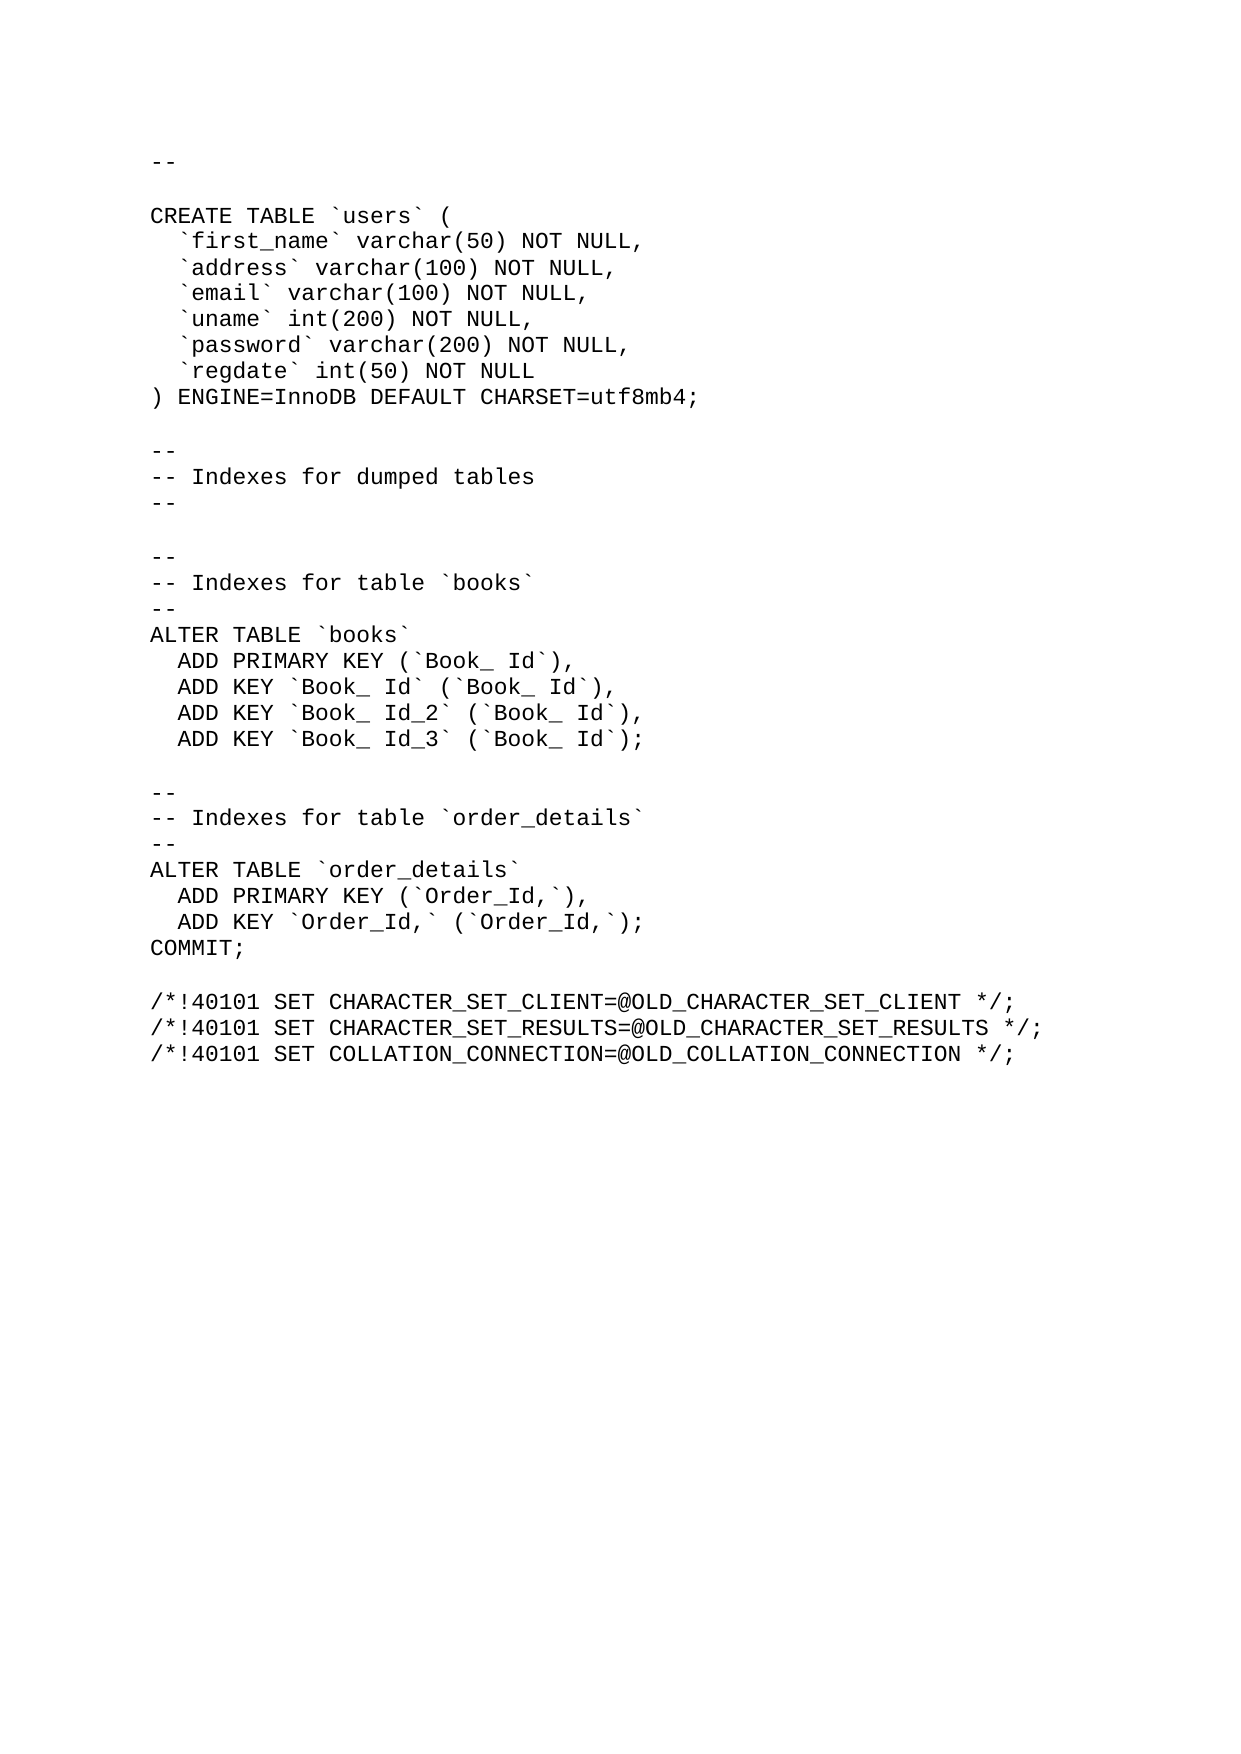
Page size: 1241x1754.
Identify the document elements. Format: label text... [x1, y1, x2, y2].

text -- Indexes for table `order_details` [150, 807, 1090, 833]
text ADD KEY `Order_Id,` (`Order_Id,`); [150, 911, 1090, 936]
text -- [150, 491, 1090, 517]
text -- [150, 545, 1090, 571]
text CREATE TABLE `users` ( [150, 204, 1090, 230]
text -- [150, 597, 1090, 623]
text `first_name` varchar(50) NOT NULL, [150, 230, 1090, 256]
text COMMIT; [150, 936, 1090, 962]
text ALTER TABLE `books` [150, 623, 1090, 649]
text -- [150, 781, 1090, 807]
text -- Indexes for table `books` [150, 571, 1090, 597]
text `uname` int(200) NOT NULL, [150, 308, 1090, 334]
text -- [150, 439, 1090, 465]
text `email` varchar(100) NOT NULL, [150, 282, 1090, 308]
text /*!40101 SET COLLATION_CONNECTION=@OLD_COLLATION_CONNECTION */; [150, 1042, 1090, 1068]
text ALTER TABLE `order_details` [150, 859, 1090, 884]
text ADD PRIMARY KEY (`Book_ Id`), [150, 649, 1090, 675]
text -- [150, 150, 1090, 176]
text /*!40101 SET CHARACTER_SET_RESULTS=@OLD_CHARACTER_SET_RESULTS */; [150, 1016, 1090, 1042]
text ADD KEY `Book_ Id_2` (`Book_ Id`), [150, 701, 1090, 727]
text `password` varchar(200) NOT NULL, [150, 334, 1090, 359]
text ) ENGINE=InnoDB DEFAULT CHARSET=utf8mb4; [150, 386, 1090, 411]
text ADD KEY `Book_ Id_3` (`Book_ Id`); [150, 727, 1090, 753]
text /*!40101 SET CHARACTER_SET_CLIENT=@OLD_CHARACTER_SET_CLIENT */; [150, 990, 1090, 1016]
text `address` varchar(100) NOT NULL, [150, 256, 1090, 282]
text `regdate` int(50) NOT NULL [150, 359, 1090, 386]
text ADD PRIMARY KEY (`Order_Id,`), [150, 884, 1090, 911]
text ADD KEY `Book_ Id` (`Book_ Id`), [150, 675, 1090, 701]
text -- [150, 833, 1090, 859]
text -- Indexes for dumped tables [150, 465, 1090, 491]
